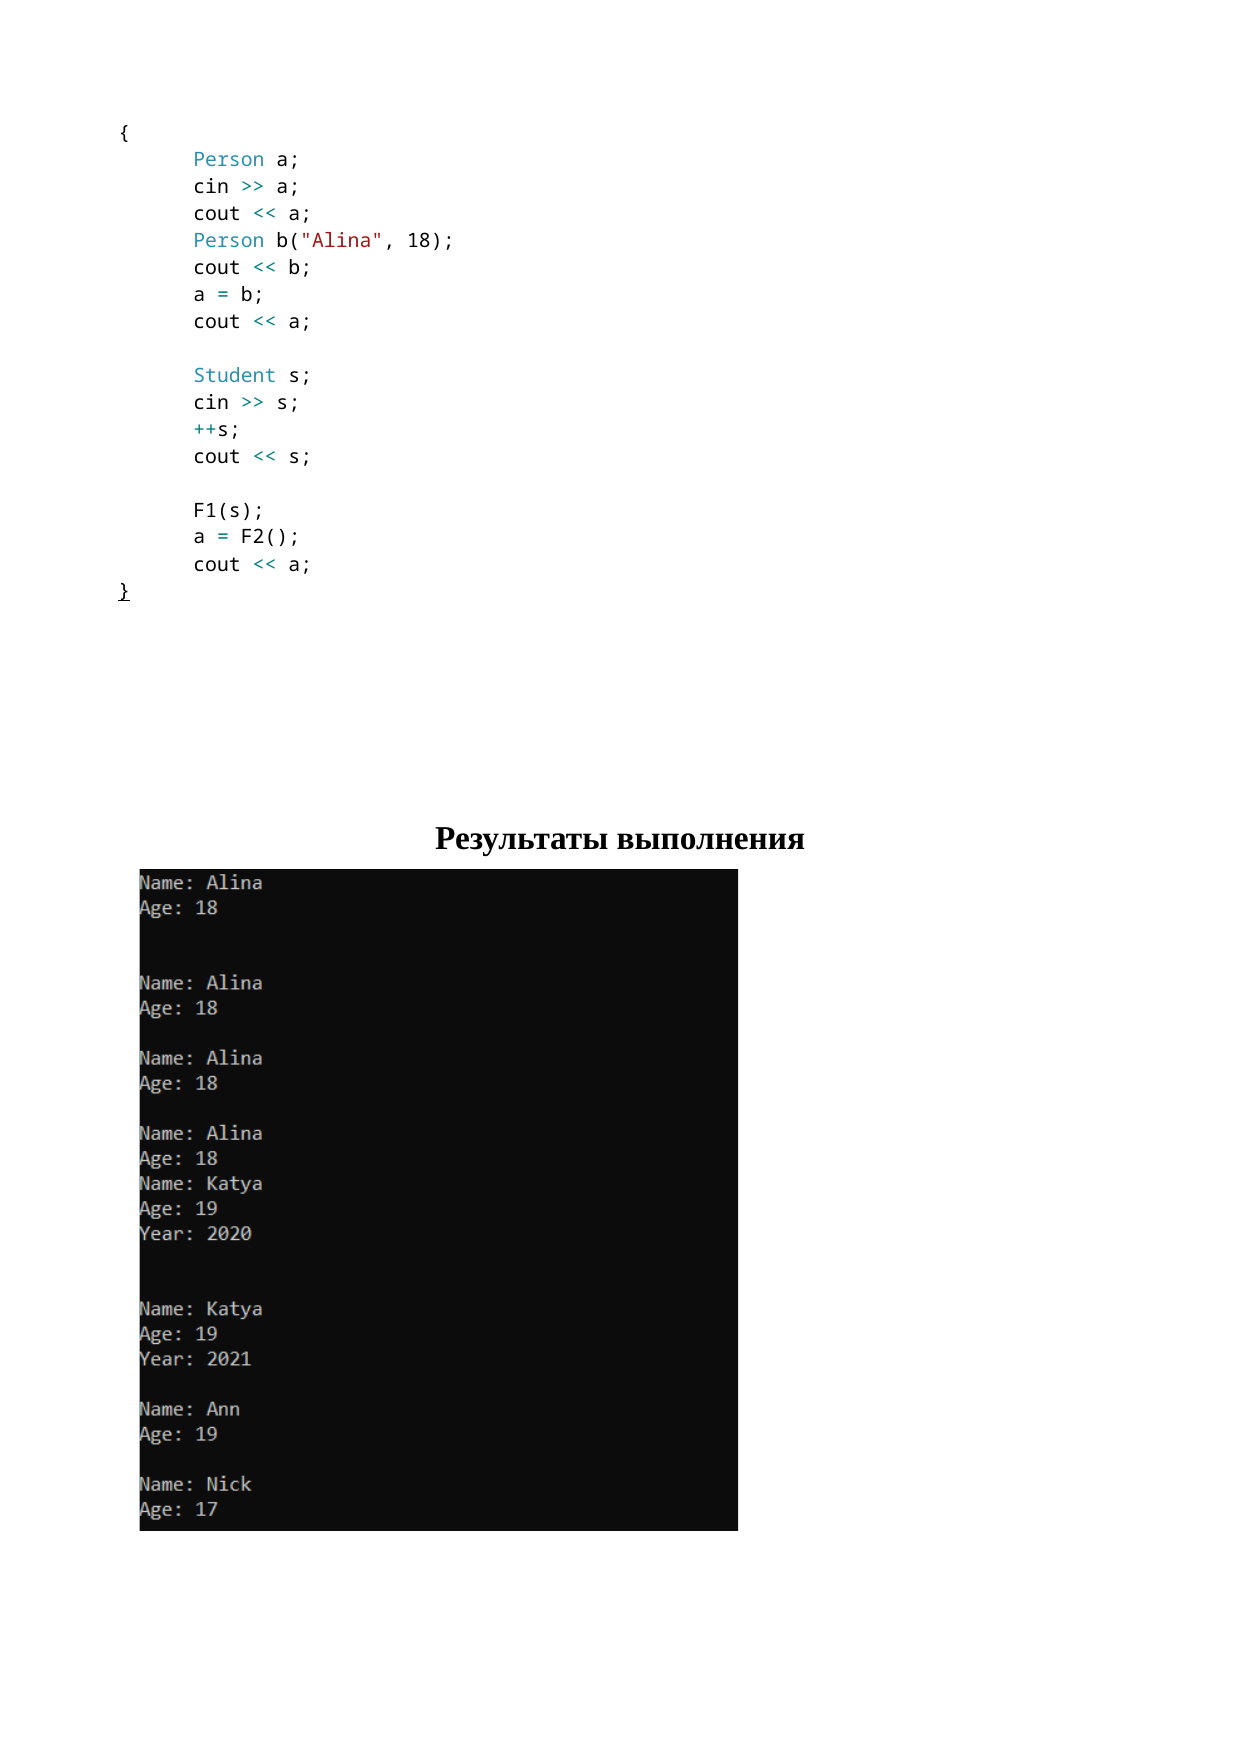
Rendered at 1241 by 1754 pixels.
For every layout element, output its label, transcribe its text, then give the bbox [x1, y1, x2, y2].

text a = F2(); [118, 523, 1122, 550]
text F1(s); [118, 496, 1122, 523]
text cout << a; [118, 199, 1122, 226]
text Student s; [118, 361, 1122, 388]
text Результаты выполнения [118, 818, 1122, 857]
text cin >> a; [118, 172, 1122, 199]
text } [118, 577, 1122, 604]
text a = b; [118, 280, 1122, 307]
text Person a; [118, 145, 1122, 172]
text Person b("Alina", 18); [118, 226, 1122, 253]
picture [139, 869, 739, 1531]
text cout << a; [118, 307, 1122, 334]
text ++s; [118, 415, 1122, 442]
text cout << b; [118, 253, 1122, 280]
text cin >> s; [118, 388, 1122, 415]
text cout << s; [118, 442, 1122, 469]
text { [118, 118, 1122, 145]
text cout << a; [118, 550, 1122, 577]
